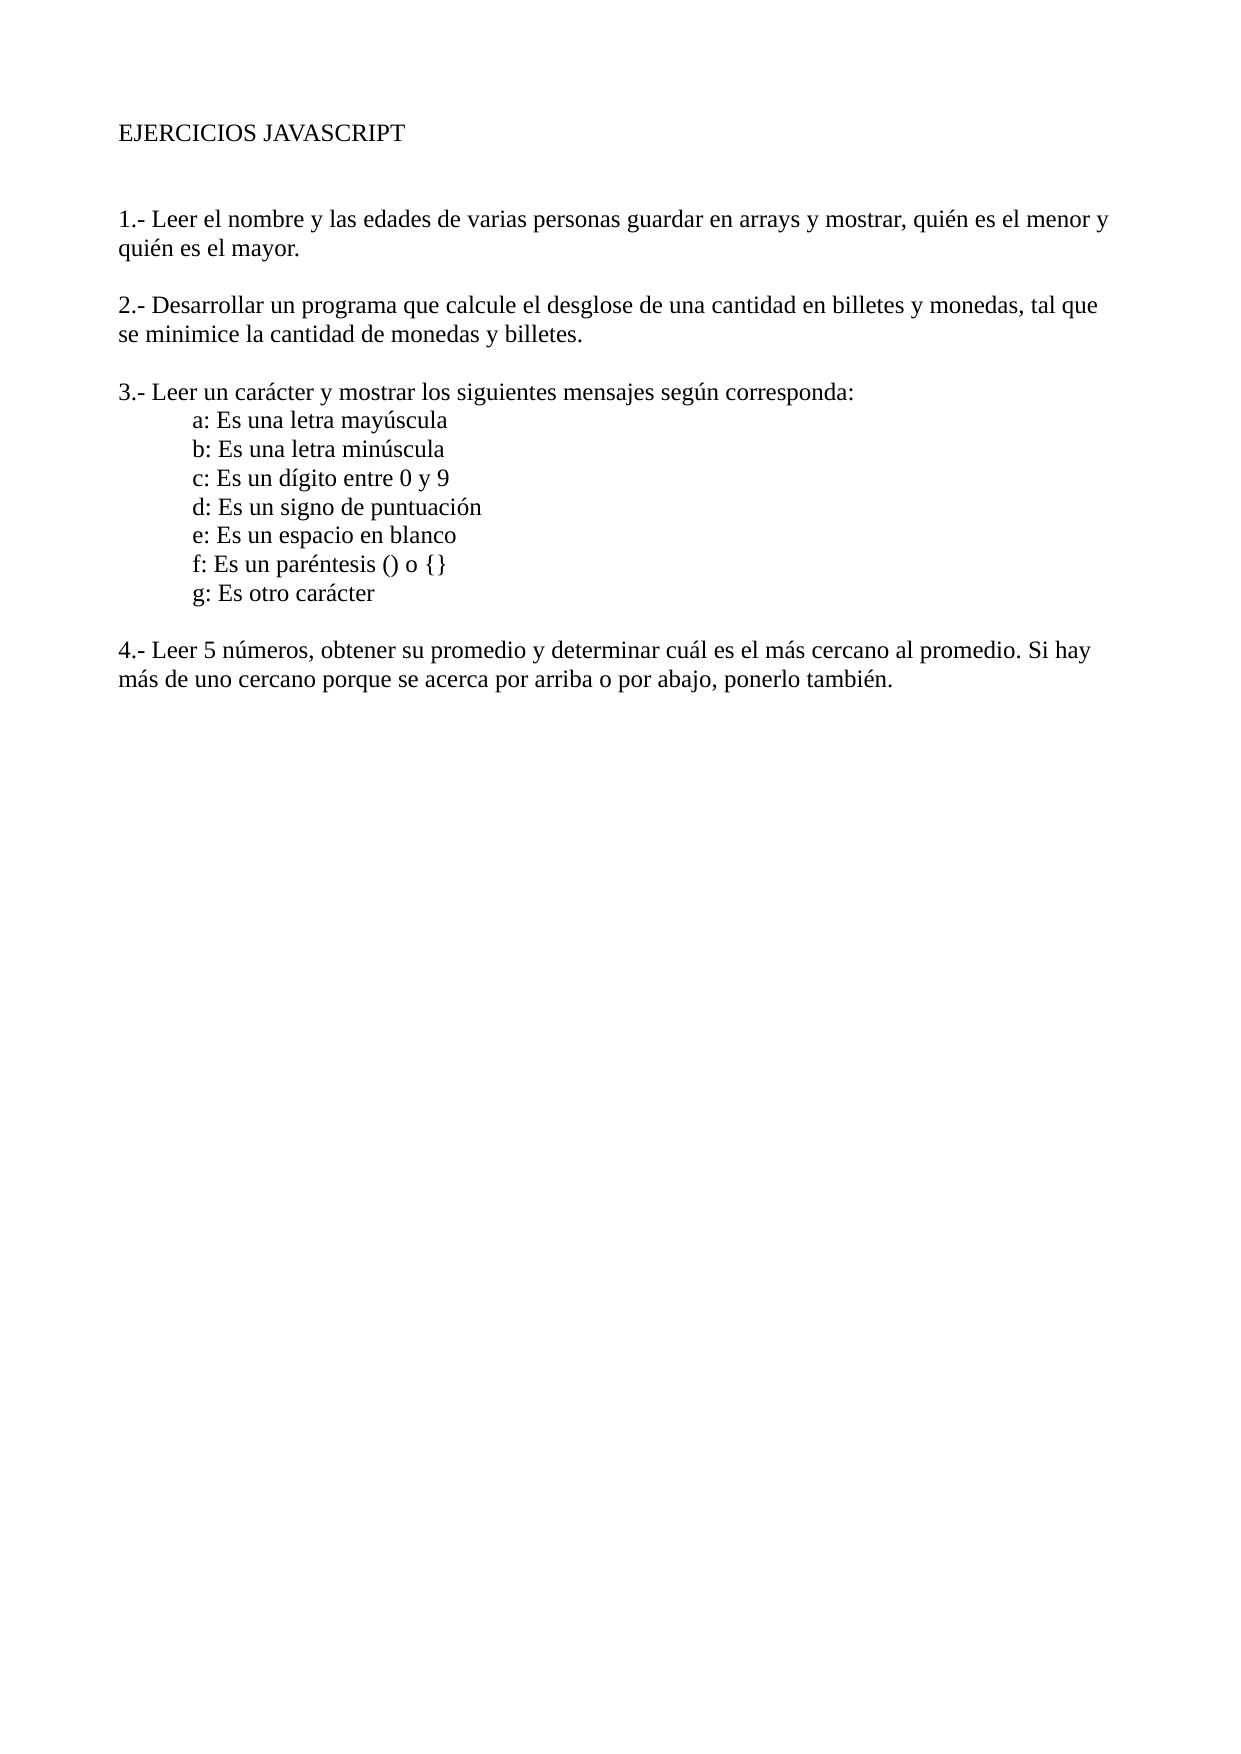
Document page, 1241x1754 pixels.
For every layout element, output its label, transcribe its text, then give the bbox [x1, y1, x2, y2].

text EJERCICIOS JAVASCRIPT [118, 118, 1122, 147]
text g: Es otro carácter [118, 578, 1122, 607]
text 1.- Leer el nombre y las edades de varias personas guardar en arrays y mostrar, quién es el menor y quién es el mayor. [118, 204, 1122, 262]
text a: Es una letra mayúscula [118, 406, 1122, 434]
text c: Es un dígito entre 0 y 9 [118, 463, 1122, 492]
text 2.- Desarrollar un programa que calcule el desglose de una cantidad en billetes y monedas, tal que se minimice la cantidad de monedas y billetes. [118, 291, 1122, 348]
text f: Es un paréntesis () o {} [118, 549, 1122, 578]
text 3.- Leer un carácter y mostrar los siguientes mensajes según corresponda: [118, 377, 1122, 406]
text b: Es una letra minúscula [118, 434, 1122, 463]
text e: Es un espacio en blanco [118, 521, 1122, 549]
text d: Es un signo de puntuación [118, 492, 1122, 521]
text 4.- Leer 5 números, obtener su promedio y determinar cuál es el más cercano al promedio. Si hay más de uno cercano porque se acerca por arriba o por abajo, ponerlo también. [118, 636, 1122, 693]
